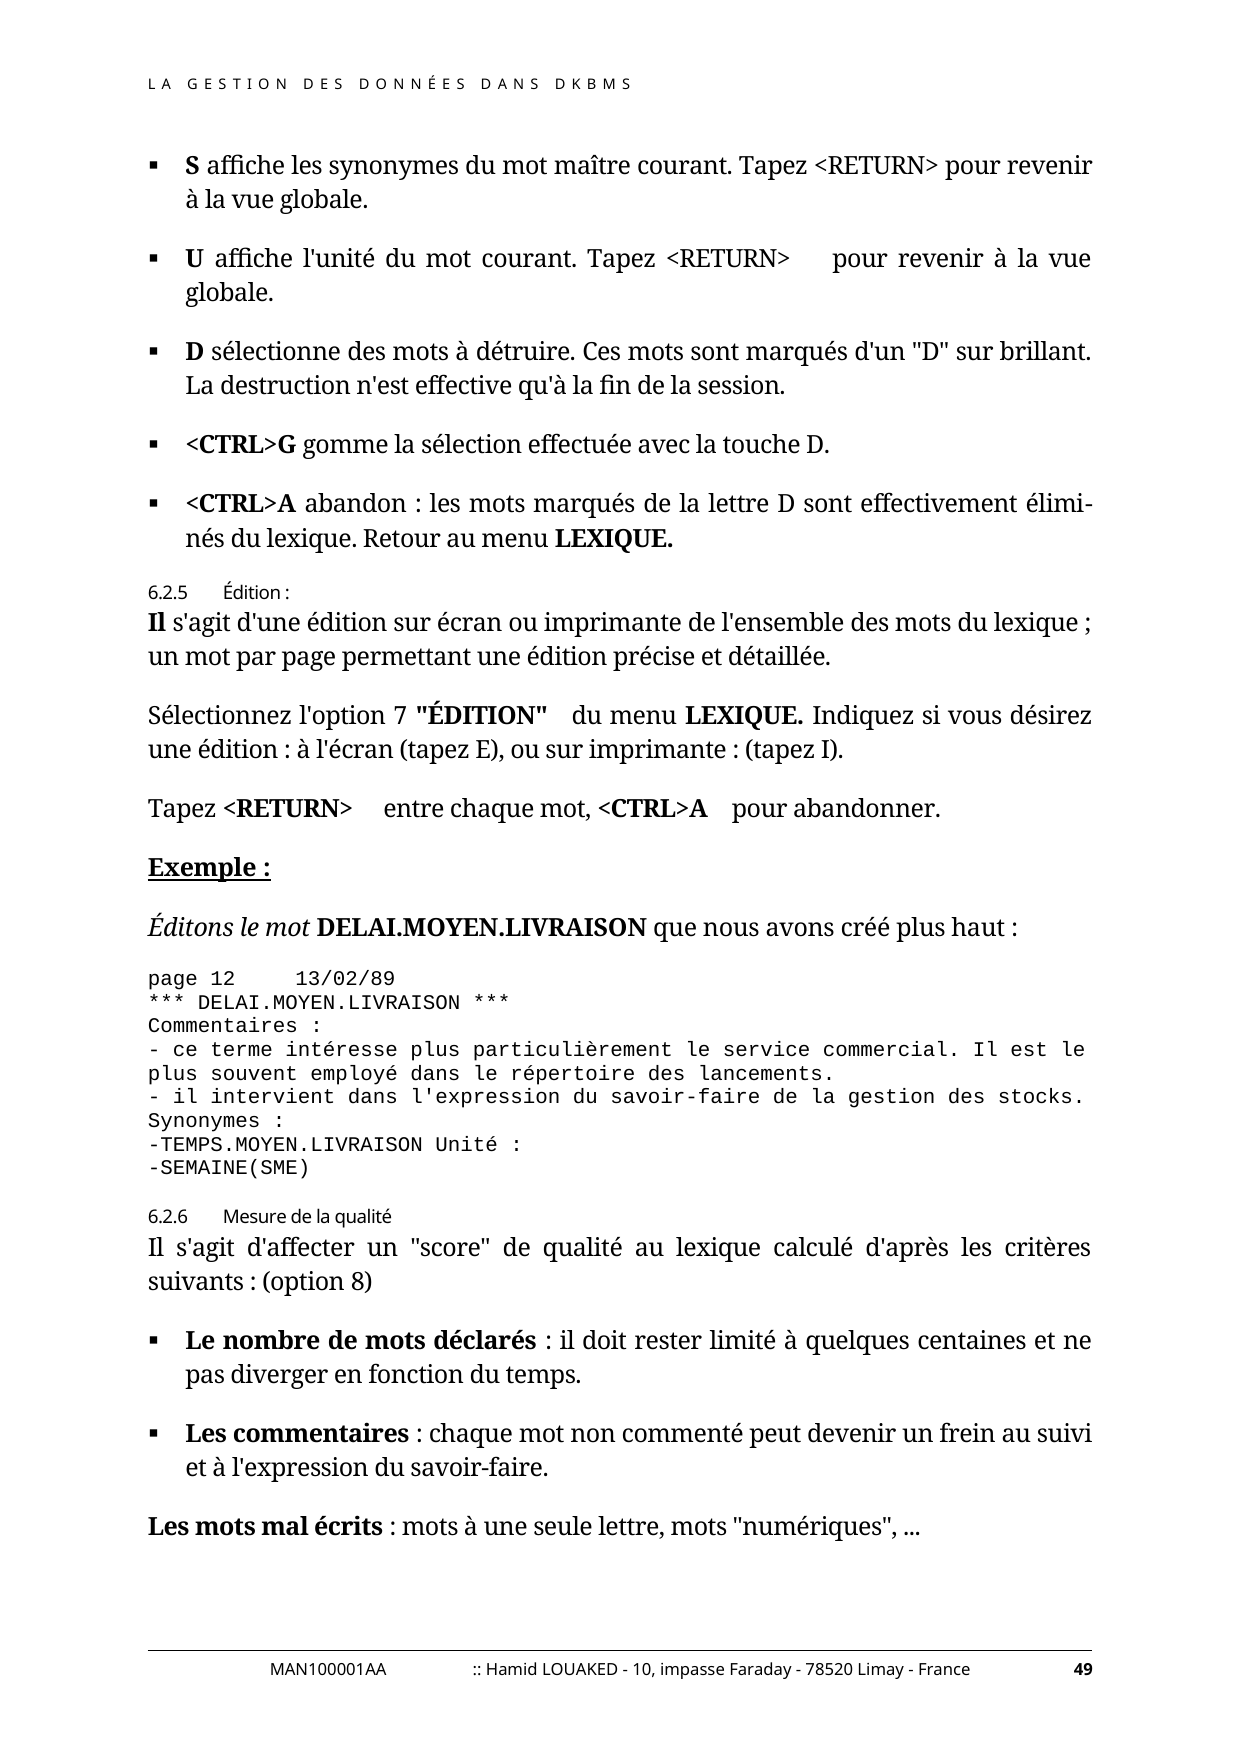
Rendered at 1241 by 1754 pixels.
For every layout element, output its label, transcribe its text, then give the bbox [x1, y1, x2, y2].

subtitle Mesure de la qualité [148, 1204, 1092, 1229]
text - ce terme intéresse plus particulièrement le service commercial. Il est le plus souvent employé dans le répertoire des lancements. [148, 1039, 1092, 1086]
text *** DELAI.MOYEN.LIVRAISON *** [148, 992, 1092, 1016]
text -TEMPS.MOYEN.LIVRAISON Unité : [148, 1134, 1092, 1157]
list U affiche l'unité du mot courant. Tapez <RETURN> pour revenir à la vue globale. [148, 241, 1092, 309]
text Exemple : [148, 850, 1092, 884]
text Les mots mal écrits : mots à une seule lettre, mots "numériques", ... [148, 1509, 1092, 1543]
text Commentaires : [148, 1016, 1092, 1039]
list S affiche les synonymes du mot maître courant. Tapez <RETURN> pour revenir à la vue globale. [148, 148, 1092, 216]
text Éditons le mot DELAI.MOYEN.LIVRAISON que nous avons créé plus haut : [148, 909, 1092, 943]
text page 12 13/02/89 [148, 968, 1092, 992]
text - il intervient dans l'expression du savoir-faire de la gestion des stocks. [148, 1086, 1092, 1110]
text Synonymes : [148, 1110, 1092, 1134]
text Tapez <RETURN> entre chaque mot, <CTRL>A pour abandonner. [148, 791, 1092, 825]
subtitle Édition : [148, 579, 1092, 605]
list D sélectionne des mots à détruire. Ces mots sont marqués d'un "D" sur brillant. La destruction n'est effective qu'à la fin de la session. [148, 334, 1092, 402]
text Sélectionnez l'option 7 "ÉDITION" du menu LEXIQUE. Indiquez si vous désirez une édition : à l'écran (tapez E), ou sur imprimante : (tapez I). [148, 698, 1092, 766]
list Le nombre de mots déclarés : il doit rester limité à quelques centaines et ne pas diverger en fonction du temps. [148, 1322, 1092, 1391]
list Les commentaires : chaque mot non commenté peut devenir un frein au suivi et à l'expression du savoir-faire. [148, 1416, 1092, 1484]
list <CTRL>G gomme la sélection effectuée avec la touche D. [148, 427, 1092, 461]
text Il s'agit d'affecter un "score" de qualité au lexique calculé d'après les critères suivants : (option 8) [148, 1229, 1092, 1297]
text Il s'agit d'une édition sur écran ou imprimante de l'ensemble des mots du lexique ; un mot par page permettant une édition précise et détaillée. [148, 605, 1092, 673]
text -SEMAINE(SME) [148, 1157, 1092, 1181]
list <CTRL>A abandon : les mots marqués de la lettre D sont effectivement élimi­nés du lexique. Retour au menu LEXIQUE. [148, 486, 1092, 554]
